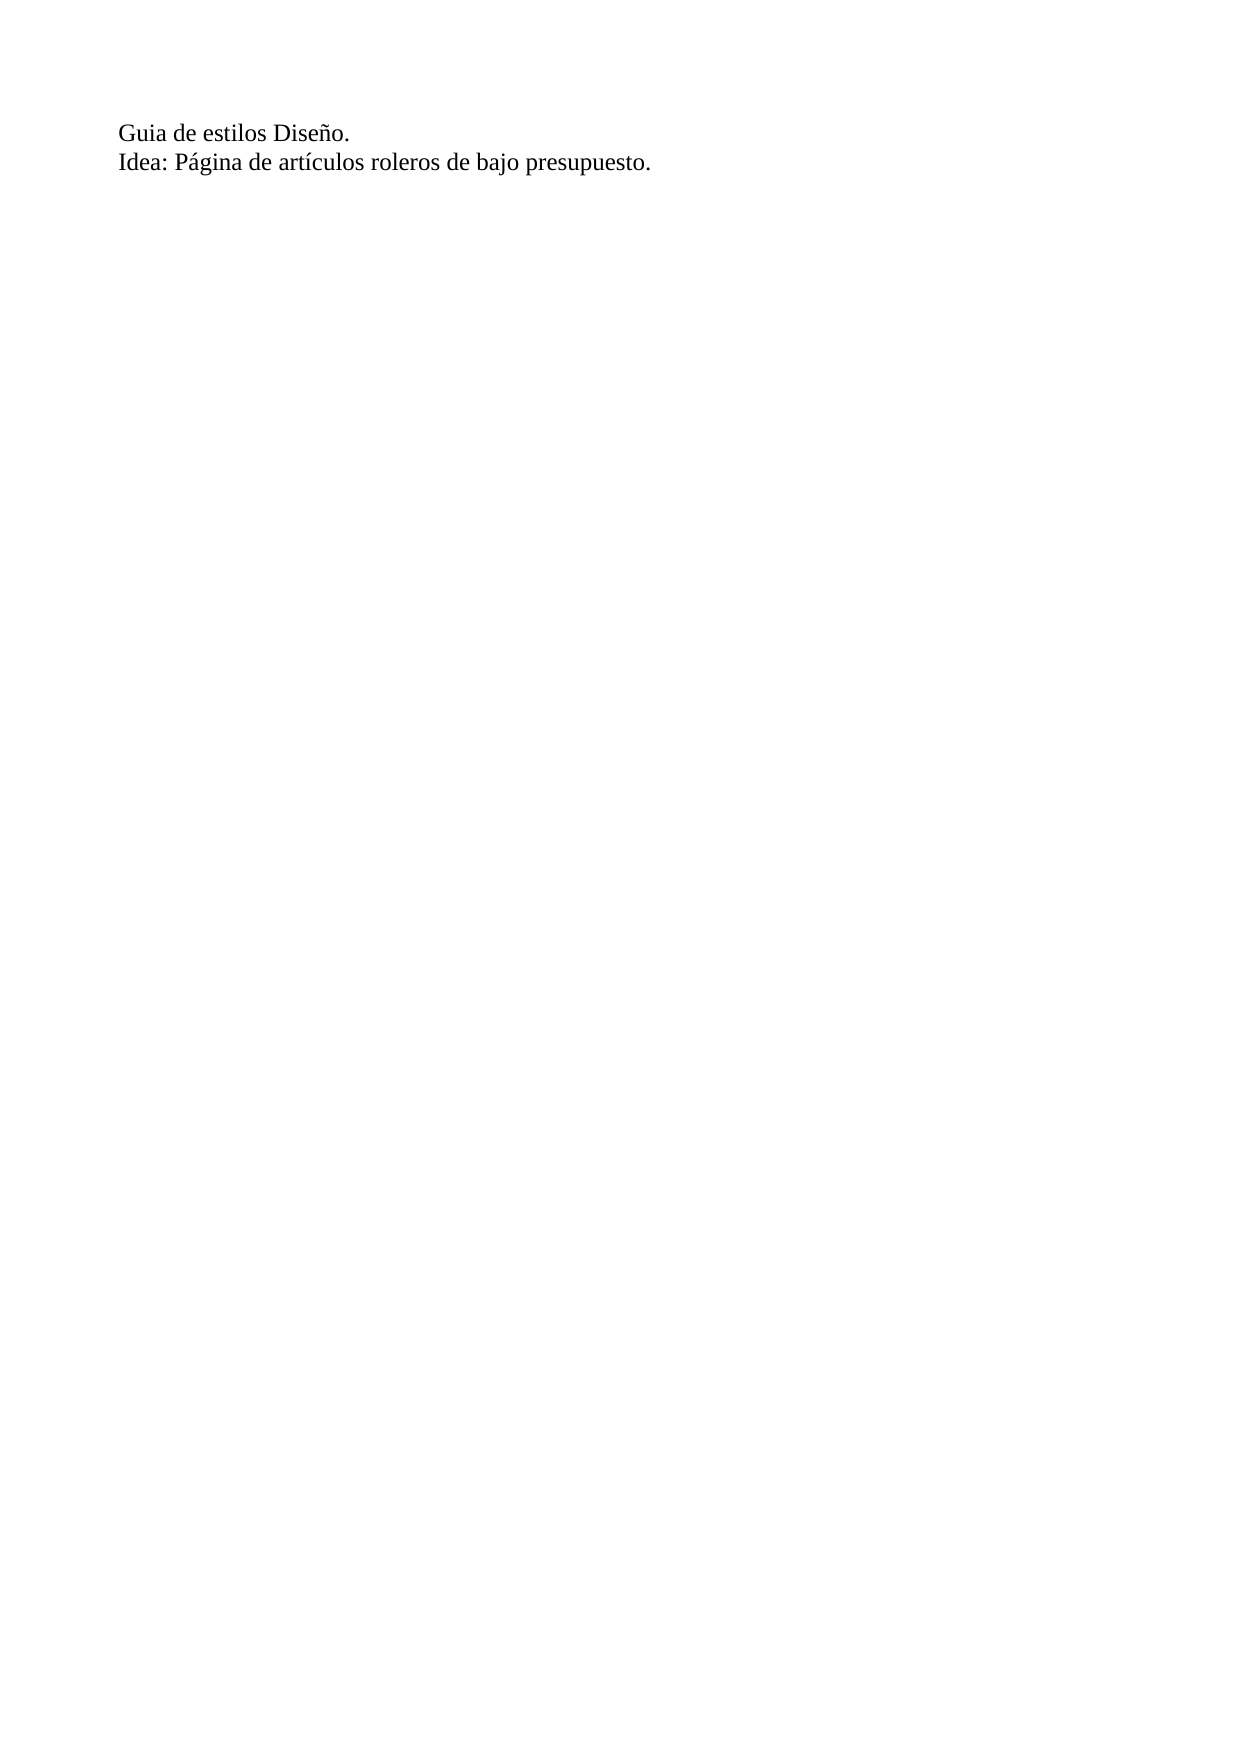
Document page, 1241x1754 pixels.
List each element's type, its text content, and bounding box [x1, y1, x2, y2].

text Guia de estilos Diseño. [118, 118, 1122, 147]
text Idea: Página de artículos roleros de bajo presupuesto. [118, 147, 1122, 176]
